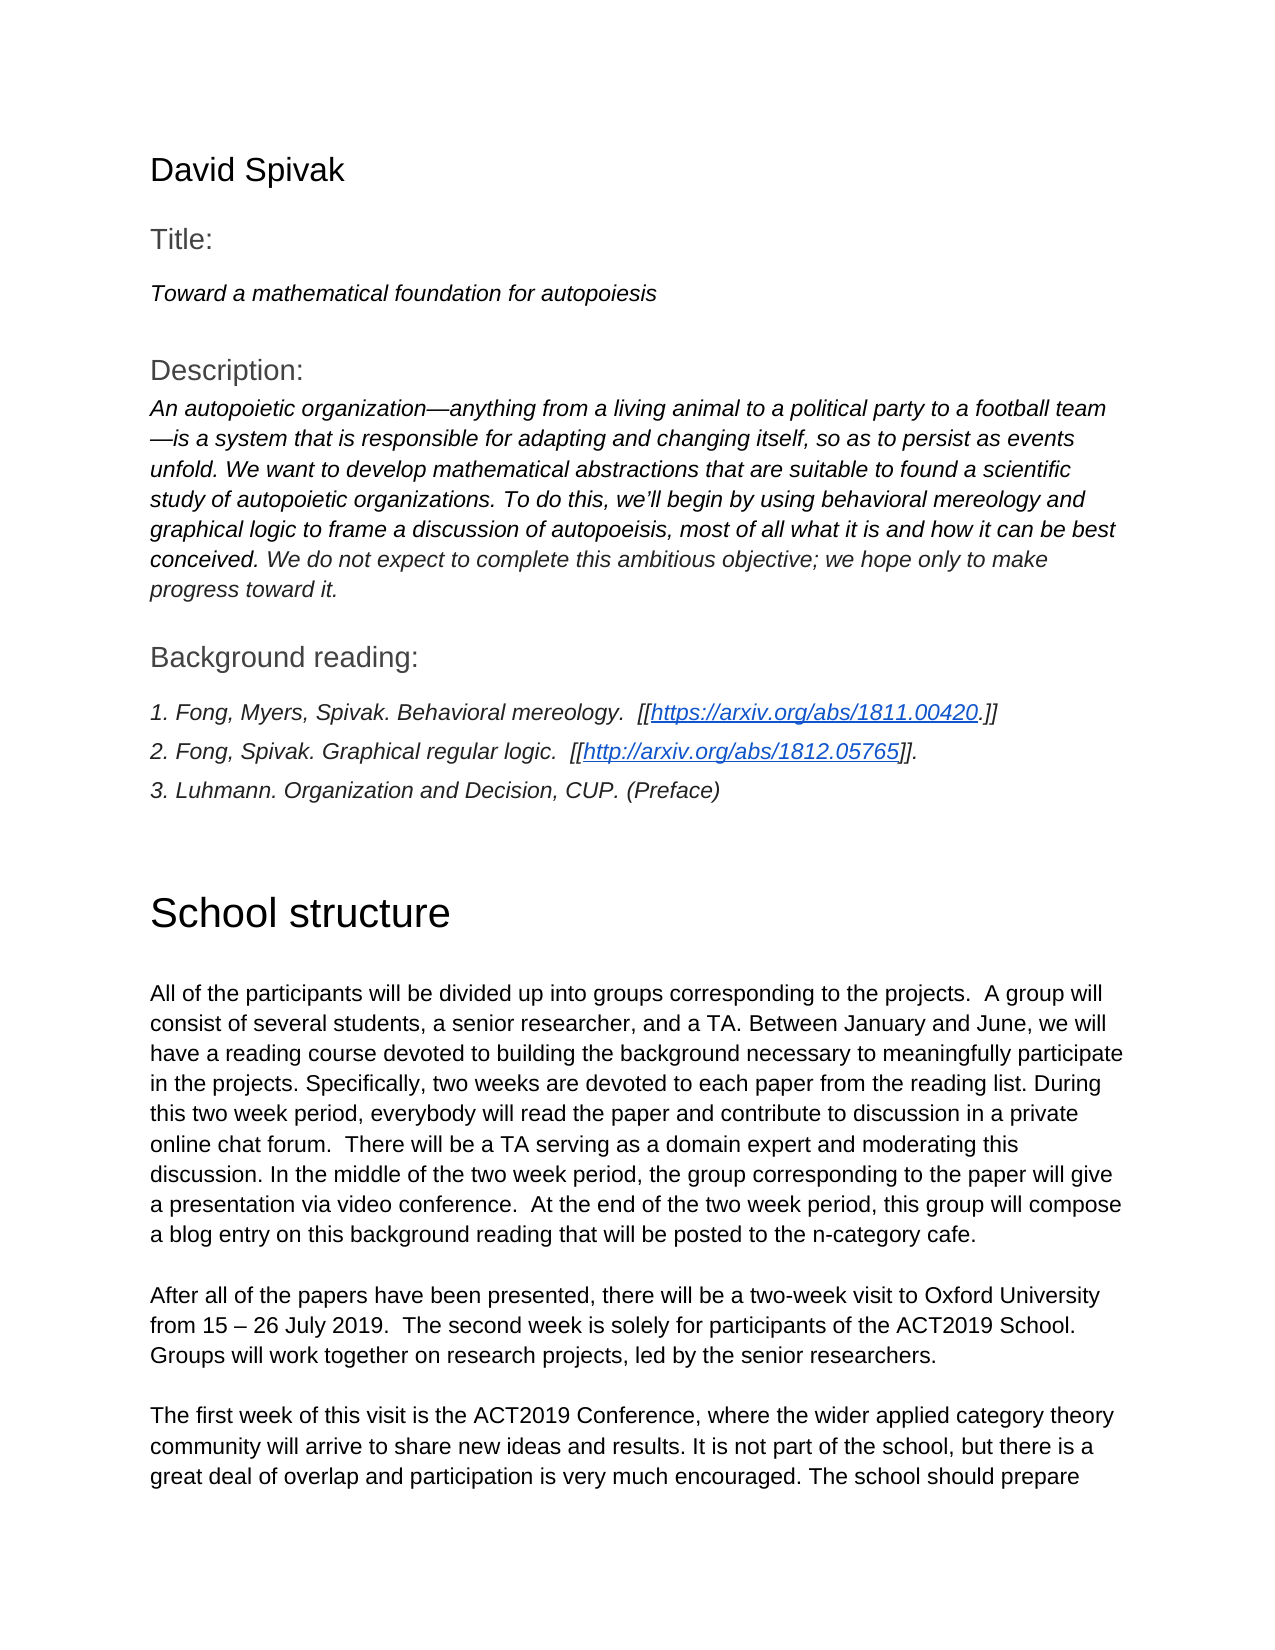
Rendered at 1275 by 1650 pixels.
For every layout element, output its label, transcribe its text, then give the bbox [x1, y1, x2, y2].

text All of the participants will be divided up into groups corresponding to the projects. A group will consist of several students, a senior researcher, and a TA. Between January and June, we will have a reading course devoted to building the background necessary to meaningfully participate in the projects. Specifically, two weeks are devoted to each paper from the reading list. During this two week period, everybody will read the paper and contribute to discussion in a private online chat forum. There will be a TA serving as a domain expert and moderating this discussion. In the middle of the two week period, the group corresponding to the paper will give a presentation via video conference. At the end of the two week period, this group will compose a blog entry on this background reading that will be posted to the n-category cafe. [150, 979, 1125, 1247]
text 2. Fong, Spivak. Graphical regular logic. [[http://arxiv.org/abs/1812.05765]]. [150, 738, 1125, 764]
subtitle School structure [150, 889, 1125, 937]
text 1. Fong, Myers, Spivak. Behavioral mereology. [[https://arxiv.org/abs/1811.00420.]] [150, 698, 1125, 725]
subtitle Description: [150, 353, 1125, 387]
text 3. Luhmann. Organization and Decision, CUP. (Preface) [150, 777, 1125, 804]
text After all of the papers have been presented, there will be a two-week visit to Oxford University from 15 – 26 July 2019. The second week is solely for participants of the ACT2019 School. Groups will work together on research projects, led by the senior researchers. [150, 1282, 1125, 1368]
subtitle Background reading: [150, 640, 1125, 673]
text The first week of this visit is the ACT2019 Conference, where the wider applied category theory community will arrive to share new ideas and results. It is not part of the school, but there is a great deal of overlap and participation is very much encouraged. The school should prepare [150, 1402, 1125, 1489]
subtitle Title: [150, 222, 1125, 255]
text Toward a mathematical foundation for autopoiesis [150, 280, 1125, 307]
text An autopoietic organization—anything from a living animal to a political party to a football team—is a system that is responsible for adapting and changing itself, so as to persist as events unfold. We want to develop mathematical abstractions that are suitable to found a scientific study of autopoietic organizations. To do this, we’ll begin by using behavioral mereology and graphical logic to frame a discussion of autopoeisis, most of all what it is and how it can be best conceived. We do not expect to complete this ambitious objective; we hope only to make progress toward it. [150, 395, 1125, 603]
subtitle David Spivak [150, 150, 1125, 188]
